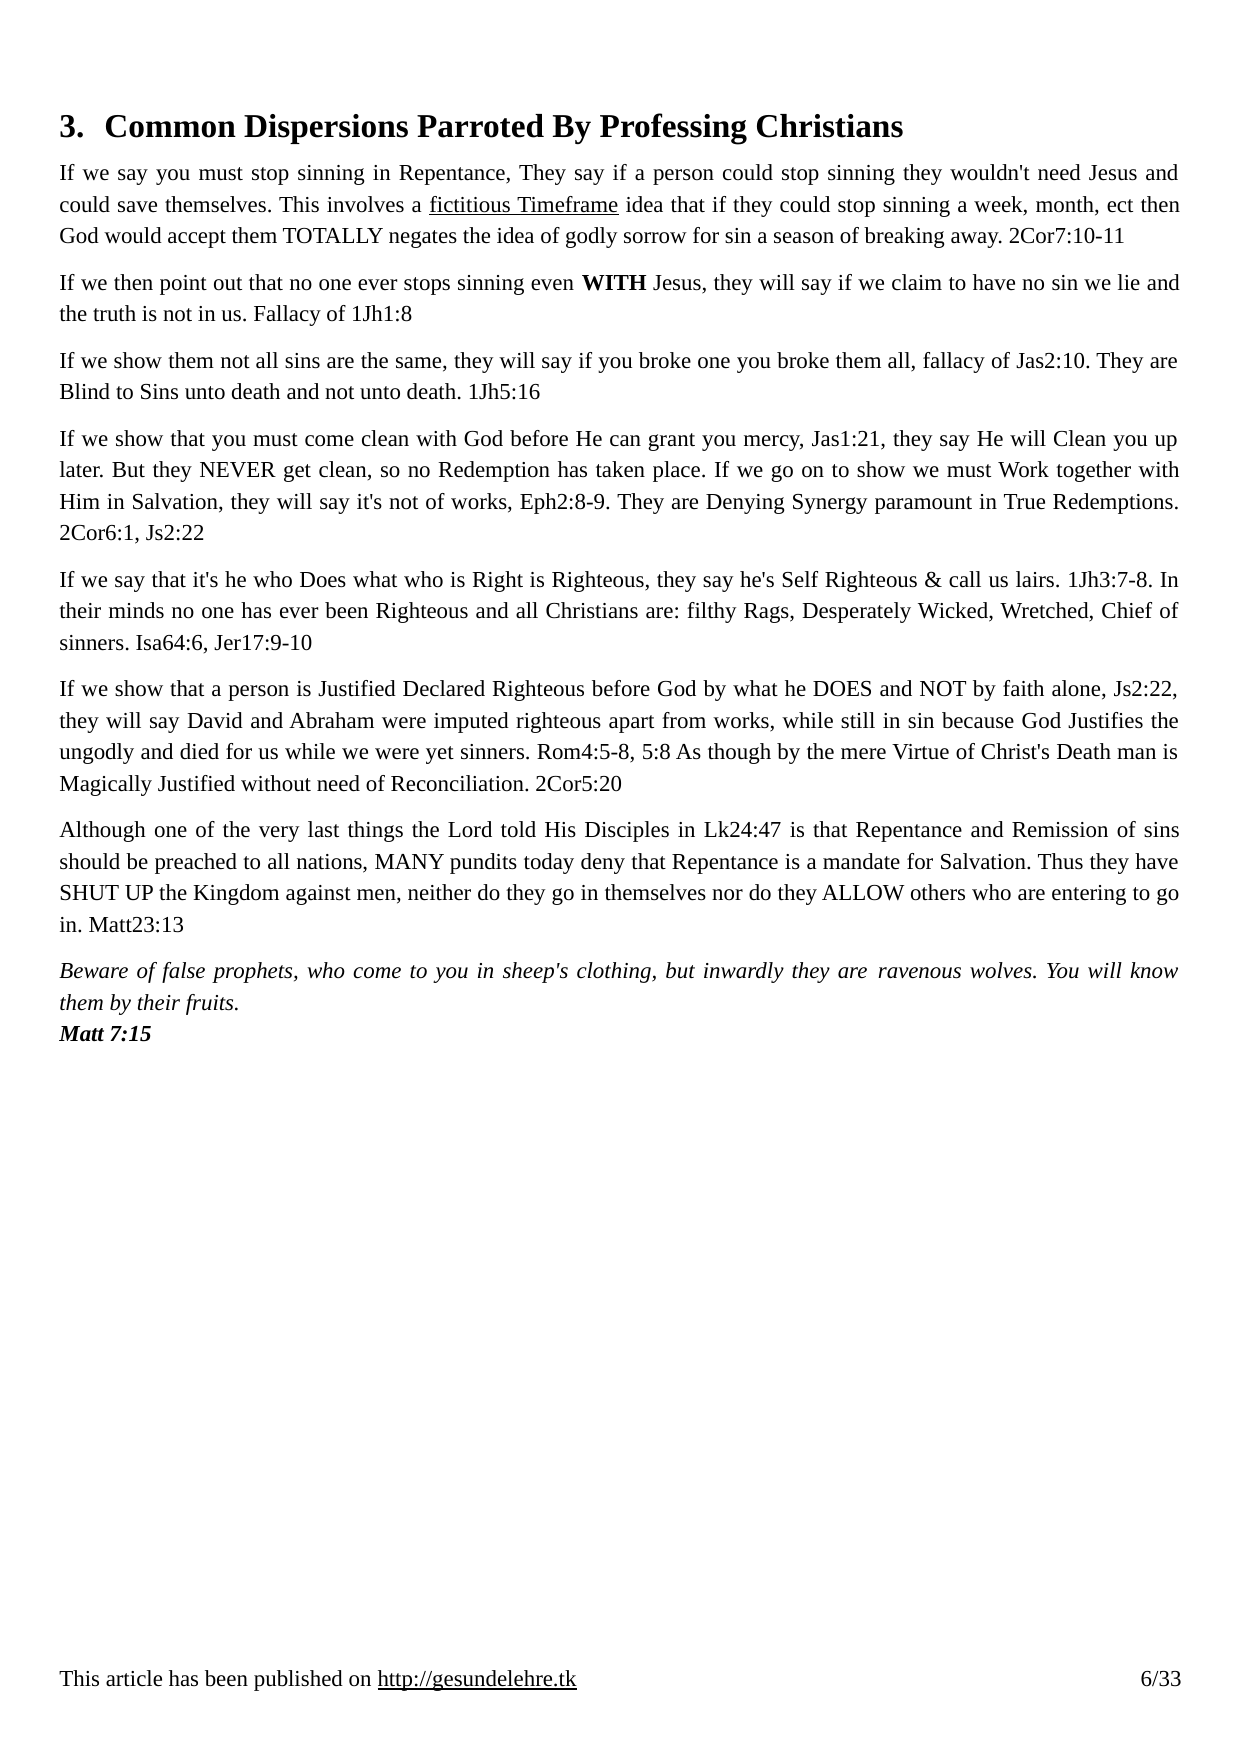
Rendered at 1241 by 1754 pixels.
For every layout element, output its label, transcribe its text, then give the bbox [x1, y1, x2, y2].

text Beware of false prophets, who come to you in sheep's clothing, but inwardly they are ravenous wolves. You will know them by their fruits. [59, 957, 1181, 1015]
subtitle Common Dispersions parroted by professing Christians [59, 106, 1181, 144]
text If we then point out that no one ever stops sinning even WITH Jesus, they will say if we claim to have no sin we lie and the truth is not in us. Fallacy of 1Jh1:8 [59, 269, 1181, 327]
text Although one of the very last things the Lord told His Disciples in Lk24:47 is that Repentance and Remission of sins should be preached to all nations, MANY pundits today deny that Repentance is a mandate for Salvation. Thus they have SHUT UP the Kingdom against men, neither do they go in themselves nor do they ALLOW others who are entering to go in. Matt23:13 [59, 816, 1181, 937]
text If we say that it's he who Does what who is Right is Righteous, they say he's Self Righteous & call us lairs. 1Jh3:7-8. In their minds no one has ever been Righteous and all Christians are: filthy Rags, Desperately Wicked, Wretched, Chief of sinners. Isa64:6, Jer17:9-10 [59, 566, 1181, 655]
text If we show that a person is Justified Declared Righteous before God by what he DOES and NOT by faith alone, Js2:22, they will say David and Abraham were imputed righteous apart from works, while still in sin because God Justifies the ungodly and died for us while we were yet sinners. Rom4:5-8, 5:8 As though by the mere Virtue of Christ's Death man is Magically Justified without need of Reconciliation. 2Cor5:20 [59, 675, 1181, 796]
text Matt 7:15 [59, 1020, 1181, 1047]
text If we show them not all sins are the same, they will say if you broke one you broke them all, fallacy of Jas2:10. They are Blind to Sins unto death and not unto death. 1Jh5:16 [59, 347, 1181, 405]
text If we say you must stop sinning in Repentance, They say if a person could stop sinning they wouldn't need Jesus and could save themselves. This involves a fictitious Timeframe idea that if they could stop sinning a week, month, ect then God would accept them TOTALLY negates the idea of godly sorrow for sin a season of breaking away. 2Cor7:10-11 [59, 159, 1181, 249]
text If we show that you must come clean with God before He can grant you mercy, Jas1:21, they say He will Clean you up later. But they NEVER get clean, so no Redemption has taken place. If we go on to show we must Work together with Him in Salvation, they will say it's not of works, Eph2:8-9. They are Denying Synergy paramount in True Redemptions. 2Cor6:1, Js2:22 [59, 425, 1181, 546]
